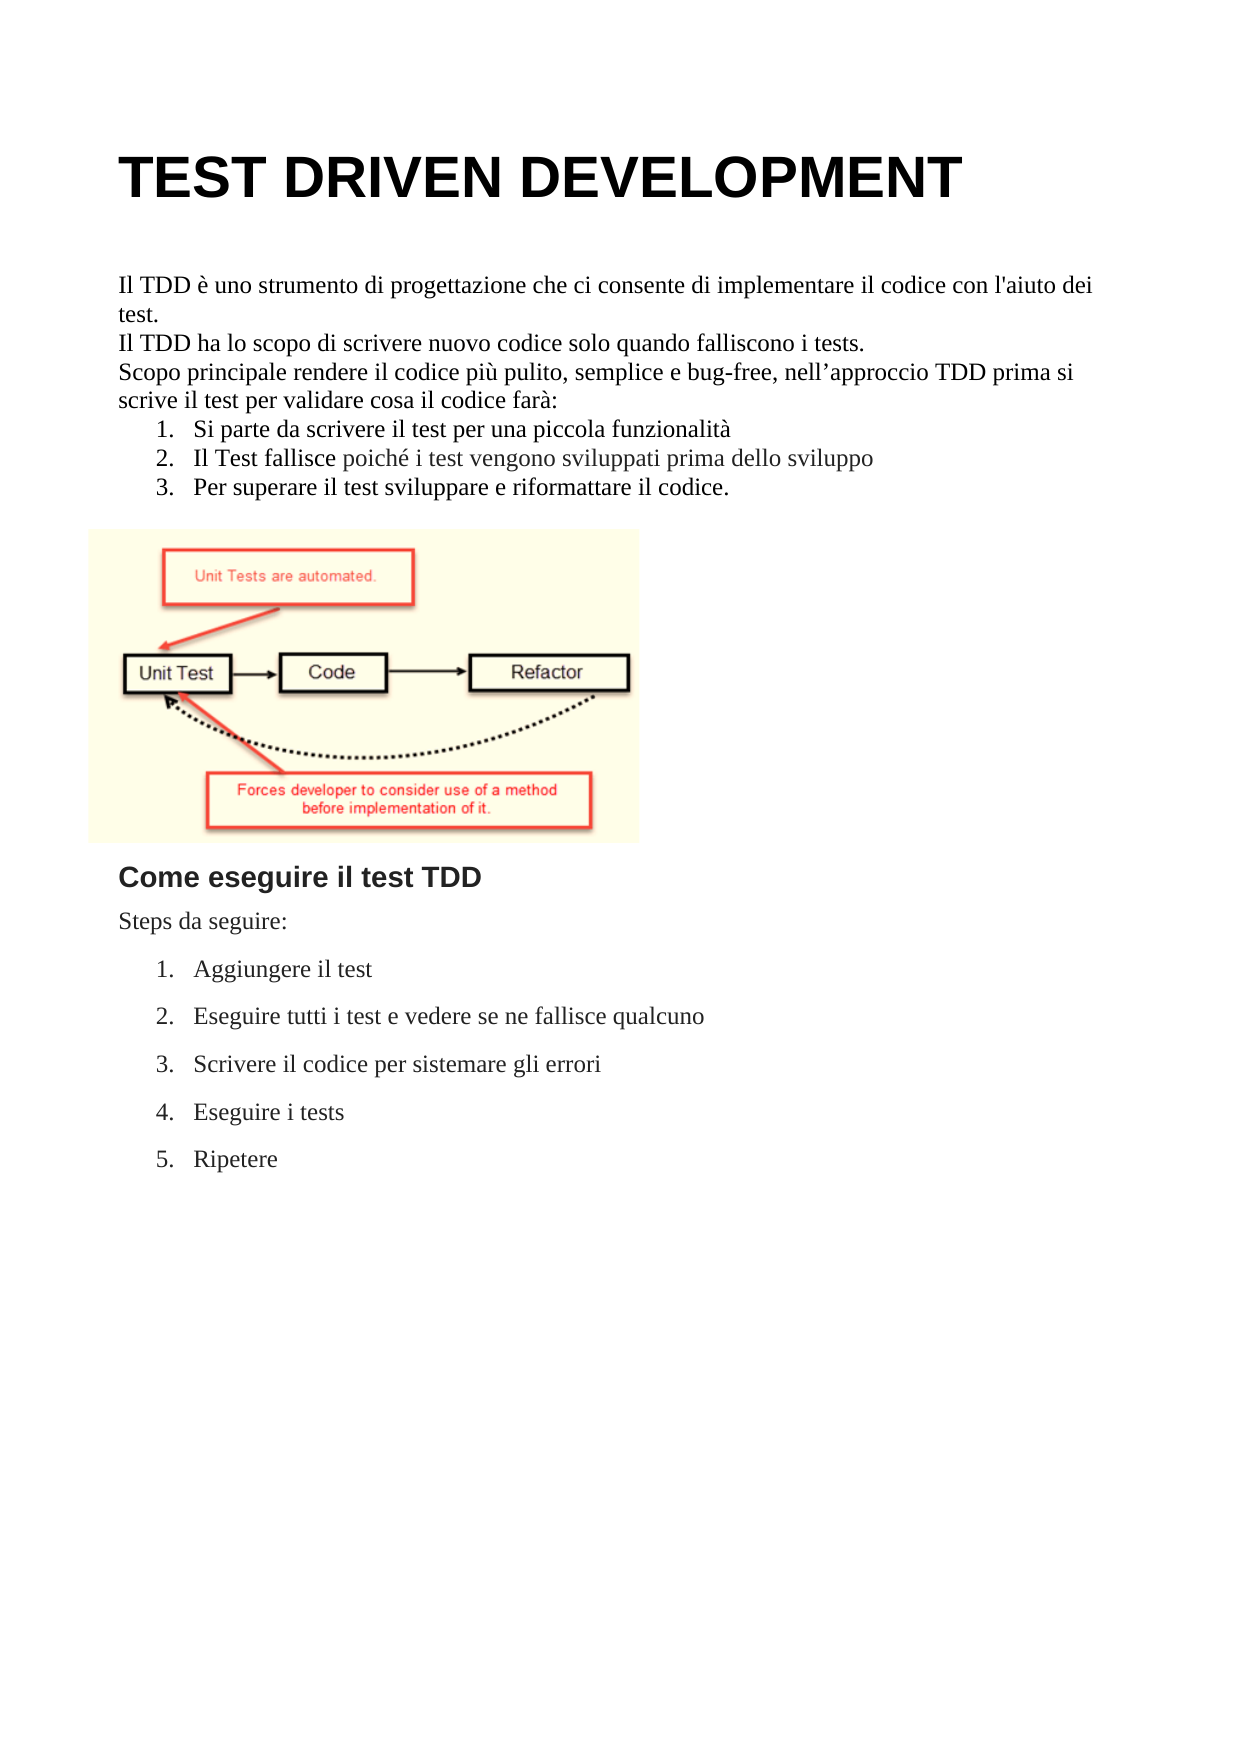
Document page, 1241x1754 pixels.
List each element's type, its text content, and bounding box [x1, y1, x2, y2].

picture [88, 529, 640, 843]
list Scrivere il codice per sistemare gli errori [156, 1049, 1122, 1078]
text Steps da seguire: [118, 906, 1122, 935]
list Si parte da scrivere il test per una piccola funzionalità [156, 414, 1122, 443]
list Il Test fallisce poiché i test vengono sviluppati prima dello sviluppo [156, 443, 1122, 472]
text Il TDD è uno strumento di progettazione che ci consente di implementare il codice con l'aiuto dei test. [118, 270, 1122, 328]
title TEST DRIVEN DEVELOPMENT [118, 143, 1122, 210]
text Il TDD ha lo scopo di scrivere nuovo codice solo quando falliscono i tests. [118, 328, 1122, 357]
list Eseguire tutti i test e vedere se ne fallisce qualcuno [156, 1001, 1122, 1030]
list Aggiungere il test [156, 954, 1122, 982]
subtitle Come eseguire il test TDD [118, 860, 1122, 894]
list Ripetere [156, 1144, 1122, 1173]
list Per superare il test sviluppare e riformattare il codice. [156, 472, 1122, 500]
text Scopo principale rendere il codice più pulito, semplice e bug-free, nell’approccio TDD prima si scrive il test per validare cosa il codice farà: [118, 357, 1122, 414]
list Eseguire i tests [156, 1097, 1122, 1125]
